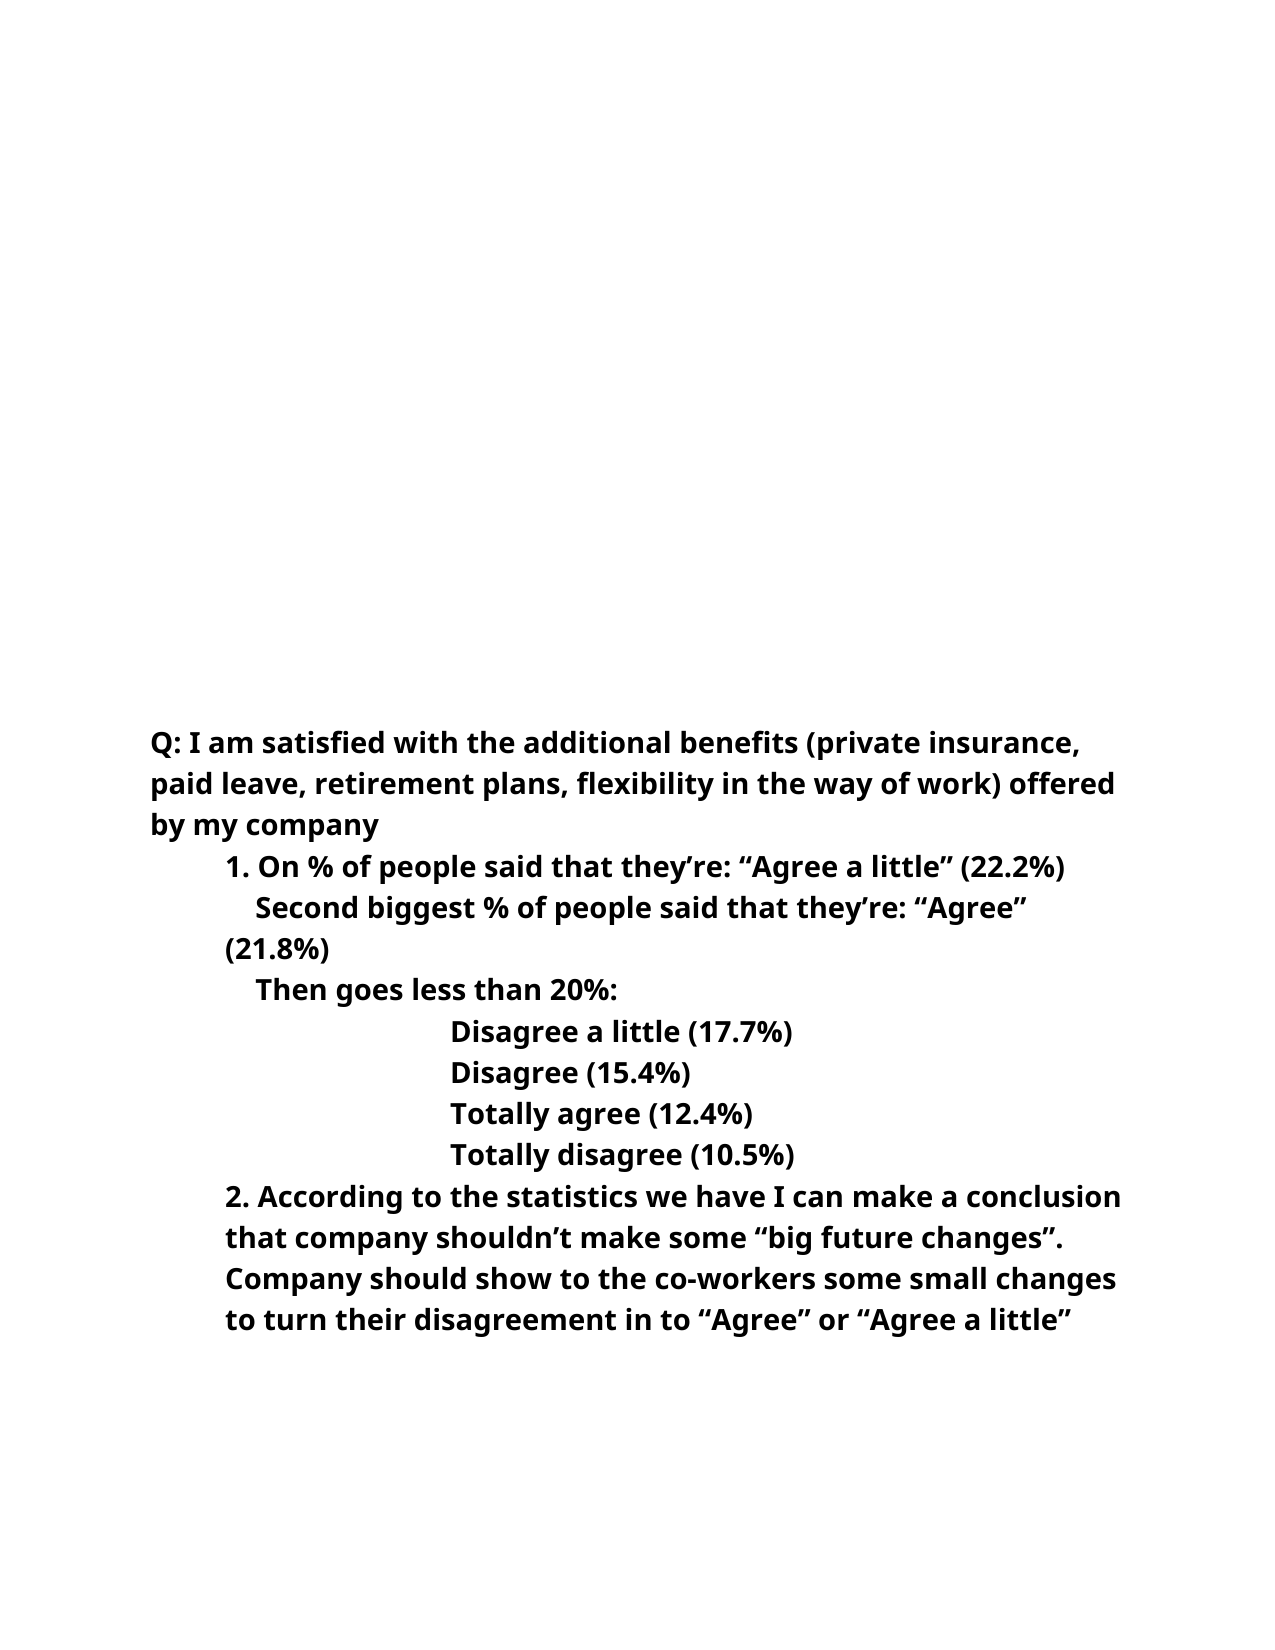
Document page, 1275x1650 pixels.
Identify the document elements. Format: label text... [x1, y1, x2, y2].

subtitle Totally disagree (10.5%) [225, 1134, 1125, 1174]
subtitle Then goes less than 20%: [225, 969, 1125, 1009]
subtitle Disagree (15.4%) [225, 1052, 1125, 1092]
subtitle Q: I am satisfied with the additional benefits (private insurance, paid leave, retirement plans, flexibility in the way of work) offered by my company [150, 722, 1125, 844]
subtitle Totally agree (12.4%) [225, 1093, 1125, 1133]
subtitle 1. On % of people said that they’re: “Agree a little” (22.2%) [225, 846, 1125, 886]
subtitle Disagree a little (17.7%) [225, 1011, 1125, 1051]
subtitle Second biggest % of people said that they’re: “Agree” (21.8%) [225, 887, 1125, 968]
subtitle 2. According to the statistics we have I can make a conclusion that company shouldn’t make some “big future changes”. Company should show to the co-workers some small changes to turn their disagreement in to “Agree” or “Agree a little” [225, 1176, 1125, 1339]
